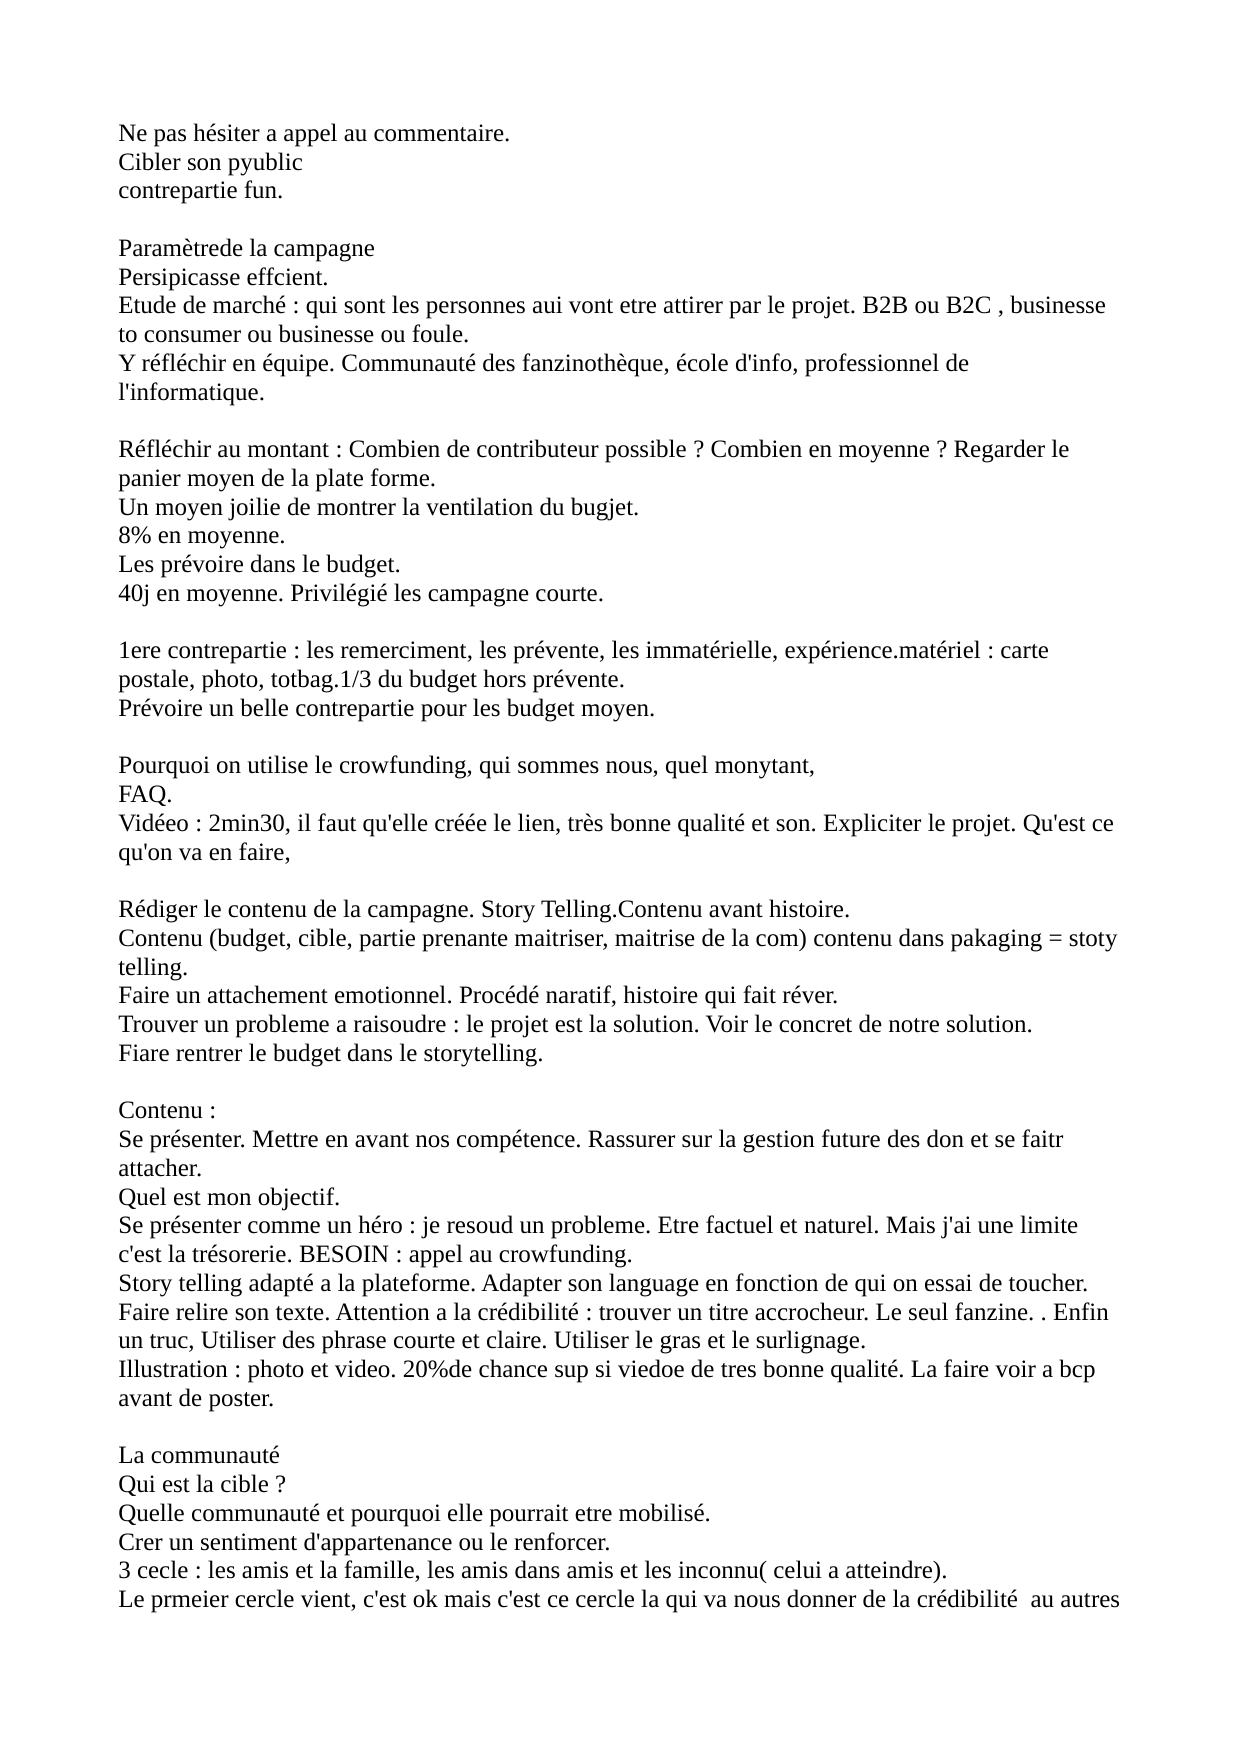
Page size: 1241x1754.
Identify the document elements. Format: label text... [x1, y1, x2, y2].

text Ne pas hésiter a appel au commentaire. [118, 118, 1122, 147]
text 1ere contrepartie : les remerciment, les prévente, les immatérielle, expérience.matériel : carte postale, photo, totbag.1/3 du budget hors prévente. [118, 636, 1122, 693]
text Les prévoire dans le budget. [118, 549, 1122, 578]
text 8% en moyenne. [118, 521, 1122, 549]
text Crer un sentiment d'appartenance ou le renforcer. [118, 1527, 1122, 1556]
text Se présenter comme un héro : je resoud un probleme. Etre factuel et naturel. Mais j'ai une limite c'est la trésorerie. BESOIN : appel au crowfunding. [118, 1211, 1122, 1268]
text Faire relire son texte. Attention a la crédibilité : trouver un titre accrocheur. Le seul fanzine. . Enfin un truc, Utiliser des phrase courte et claire. Utiliser le gras et le surlignage. [118, 1297, 1122, 1354]
text Quel est mon objectif. [118, 1182, 1122, 1211]
text Prévoire un belle contrepartie pour les budget moyen. [118, 693, 1122, 722]
text 3 cecle : les amis et la famille, les amis dans amis et les inconnu( celui a atteindre). [118, 1556, 1122, 1584]
text Fiare rentrer le budget dans le storytelling. [118, 1038, 1122, 1067]
text contrepartie fun. [118, 176, 1122, 204]
text Story telling adapté a la plateforme. Adapter son language en fonction de qui on essai de toucher. [118, 1268, 1122, 1297]
text Paramètrede la campagne [118, 233, 1122, 262]
text Se présenter. Mettre en avant nos compétence. Rassurer sur la gestion future des don et se faitr attacher. [118, 1124, 1122, 1182]
text Y réfléchir en équipe. Communauté des fanzinothèque, école d'info, professionnel de l'informatique. [118, 348, 1122, 406]
text Réfléchir au montant : Combien de contributeur possible ? Combien en moyenne ? Regarder le panier moyen de la plate forme. [118, 434, 1122, 492]
text 40j en moyenne. Privilégié les campagne courte. [118, 578, 1122, 607]
text Etude de marché : qui sont les personnes aui vont etre attirer par le projet. B2B ou B2C , businesse to consumer ou businesse ou foule. [118, 291, 1122, 348]
text La communauté [118, 1441, 1122, 1469]
text Faire un attachement emotionnel. Procédé naratif, histoire qui fait réver. [118, 981, 1122, 1009]
text Pourquoi on utilise le crowfunding, qui sommes nous, quel monytant, [118, 751, 1122, 779]
text Rédiger le contenu de la campagne. Story Telling.Contenu avant histoire. [118, 894, 1122, 923]
text FAQ. [118, 779, 1122, 808]
text Cibler son pyublic [118, 147, 1122, 176]
text Contenu : [118, 1096, 1122, 1124]
text Persipicasse effcient. [118, 262, 1122, 291]
text Quelle communauté et pourquoi elle pourrait etre mobilisé. [118, 1498, 1122, 1527]
text Trouver un probleme a raisoudre : le projet est la solution. Voir le concret de notre solution. [118, 1009, 1122, 1038]
text Un moyen joilie de montrer la ventilation du bugjet. [118, 492, 1122, 521]
text Vidéeo : 2min30, il faut qu'elle créée le lien, très bonne qualité et son. Expliciter le projet. Qu'est ce qu'on va en faire, [118, 808, 1122, 866]
text Illustration : photo et video. 20%de chance sup si viedoe de tres bonne qualité. La faire voir a bcp avant de poster. [118, 1354, 1122, 1412]
text Contenu (budget, cible, partie prenante maitriser, maitrise de la com) contenu dans pakaging = stoty telling. [118, 923, 1122, 981]
text Qui est la cible ? [118, 1469, 1122, 1498]
text Le prmeier cercle vient, c'est ok mais c'est ce cercle la qui va nous donner de la crédibilité au autres [118, 1584, 1122, 1613]
